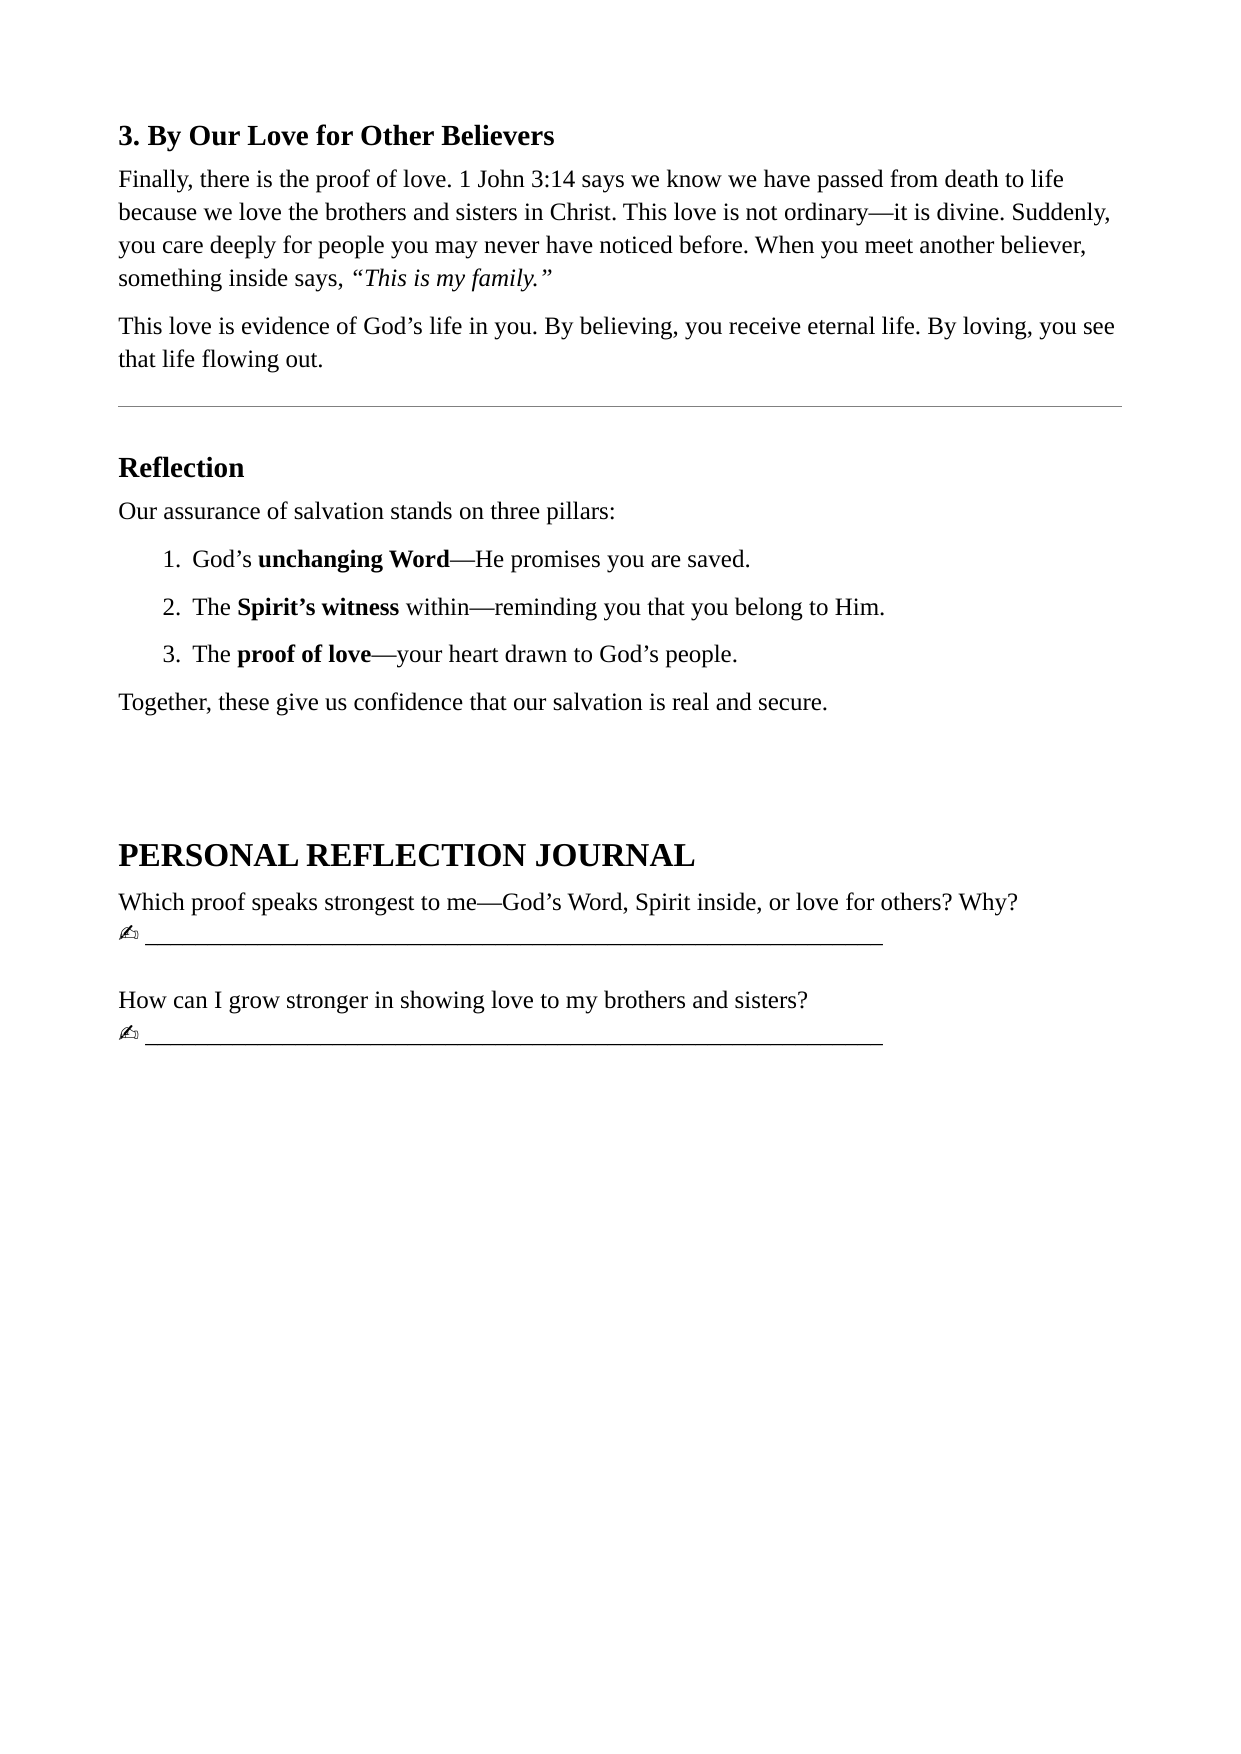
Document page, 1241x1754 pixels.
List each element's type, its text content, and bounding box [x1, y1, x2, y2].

text Our assurance of salvation stands on three pillars: [118, 496, 1122, 525]
text Which proof speaks strongest to me—God’s Word, Spirit inside, or love for others? Why? ✍️ ___________________________________________________________ How can I grow stronger in showing love to my brothers and sisters? ✍️ ___________________________________________________________ [118, 887, 1122, 1047]
subtitle Reflection [118, 450, 1122, 484]
list God’s unchanging Word—He promises you are saved. [162, 544, 1122, 573]
list The Spirit’s witness within—reminding you that you belong to Him. [162, 592, 1122, 620]
text Together, these give us confidence that our salvation is real and secure. [118, 687, 1122, 716]
subtitle 3. By Our Love for Other Believers [118, 118, 1122, 152]
text This love is evidence of God’s life in you. By believing, you receive eternal life. By loving, you see that life flowing out. [118, 311, 1122, 373]
list The proof of love—your heart drawn to God’s people. [162, 639, 1122, 668]
subtitle PERSONAL REFLECTION JOURNAL [118, 836, 1122, 874]
text Finally, there is the proof of love. 1 John 3:14 says we know we have passed from death to life because we love the brothers and sisters in Christ. This love is not ordinary—it is divine. Suddenly, you care deeply for people you may never have noticed before. When you meet another believer, something inside says, “This is my family.” [118, 164, 1122, 292]
